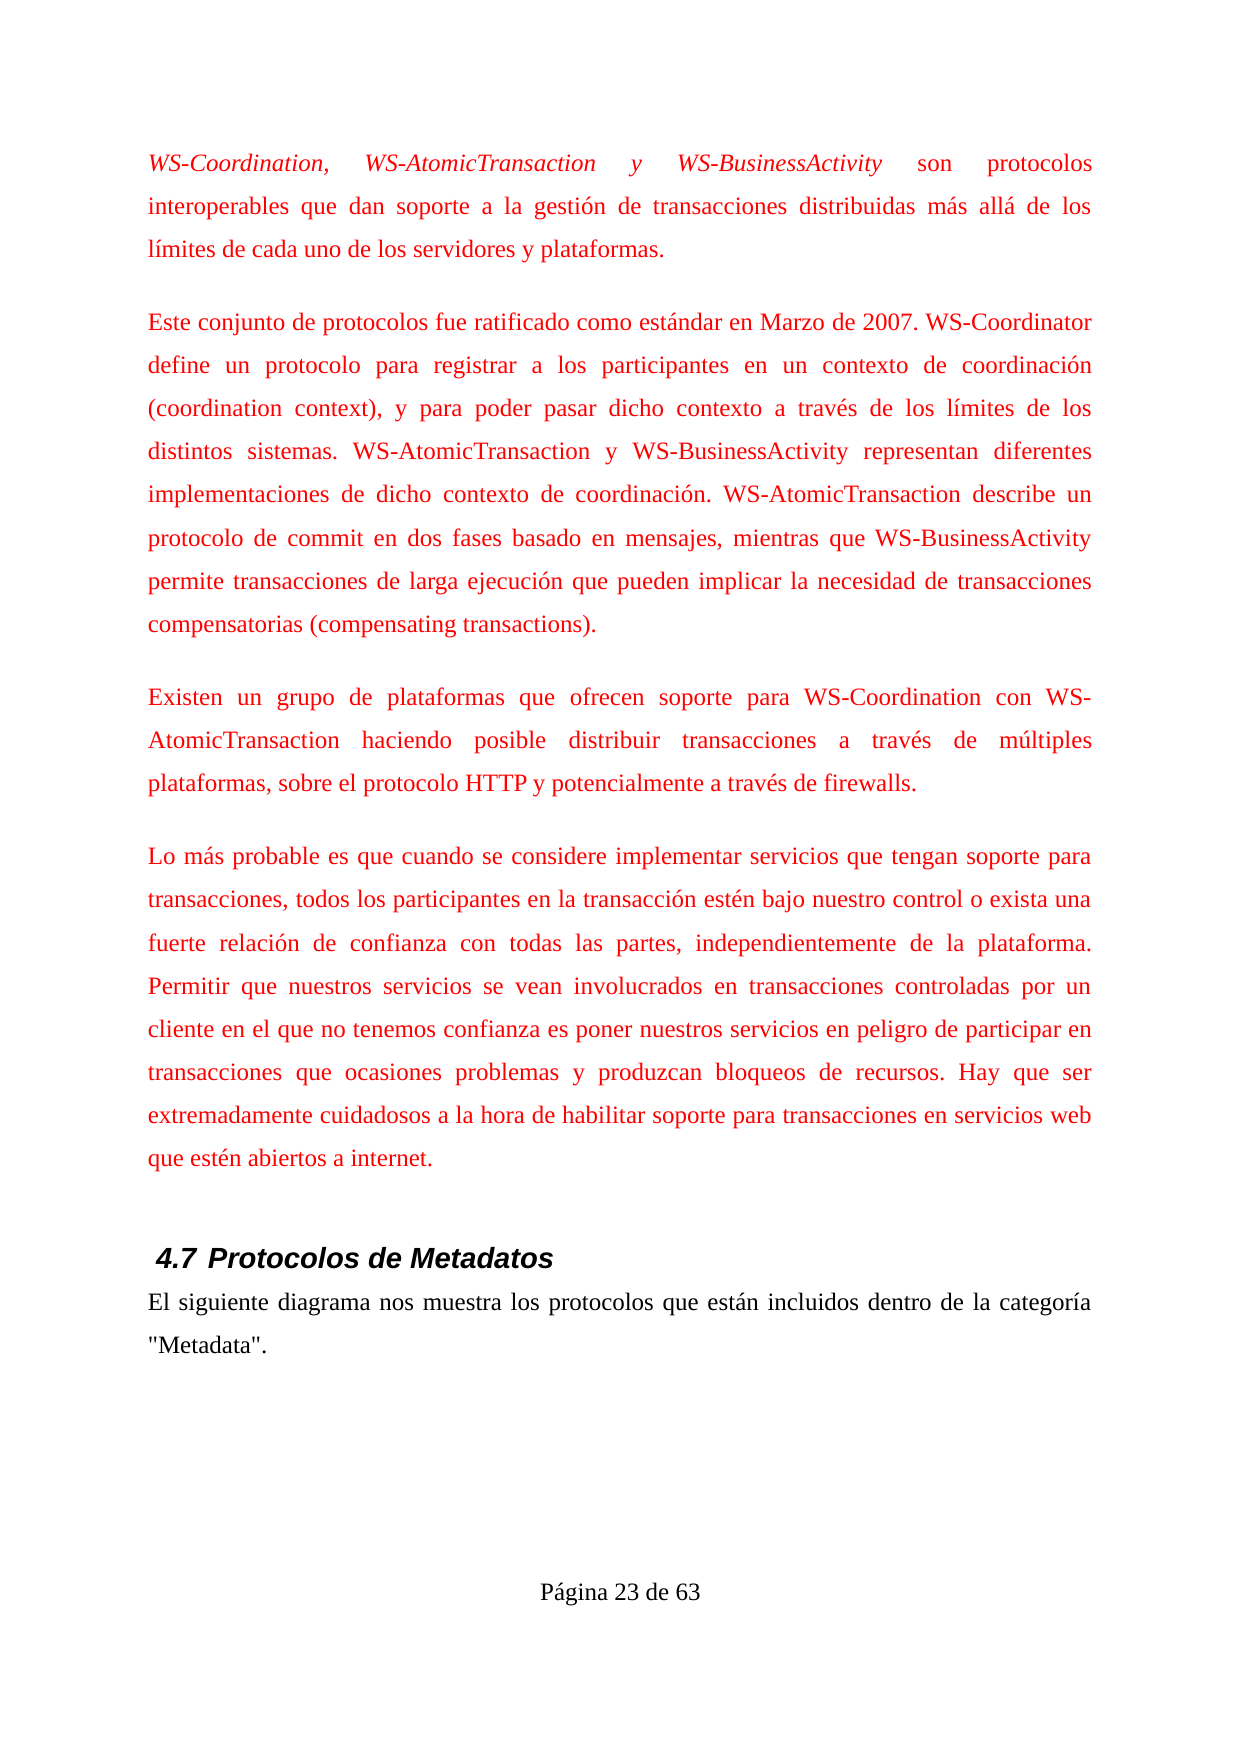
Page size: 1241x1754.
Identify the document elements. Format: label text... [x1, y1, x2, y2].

text Este conjunto de protocolos fue ratificado como estándar en Marzo de 2007. WS-Coordinator define un protocolo para registrar a los participantes en un contexto de coordinación (coordination context), y para poder pasar dicho contexto a través de los límites de los distintos sistemas. WS-AtomicTransaction y WS-BusinessActivity representan diferentes implementaciones de dicho contexto de coordinación. WS-AtomicTransaction describe un protocolo de commit en dos fases basado en mensajes, mientras que WS-BusinessActivity permite transacciones de larga ejecución que pueden implicar la necesidad de transacciones compensatorias (compensating transactions). [148, 307, 1093, 638]
text El siguiente diagrama nos muestra los protocolos que están incluidos dentro de la categoría "Metadata". [148, 1287, 1093, 1359]
text WS-Coordination, WS-AtomicTransaction y WS-BusinessActivity son protocolos interoperables que dan soporte a la gestión de transacciones distribuidas más allá de los límites de cada uno de los servidores y plataformas. [148, 148, 1093, 263]
text Existen un grupo de plataformas que ofrecen soporte para WS-Coordination con WS-AtomicTransaction haciendo posible distribuir transacciones a través de múltiples plataformas, sobre el protocolo HTTP y potencialmente a través de firewalls. [148, 682, 1093, 797]
text Lo más probable es que cuando se considere implementar servicios que tengan soporte para transacciones, todos los participantes en la transacción estén bajo nuestro control o exista una fuerte relación de confianza con todas las partes, independientemente de la plataforma. Permitir que nuestros servicios se vean involucrados en transacciones controladas por un cliente en el que no tenemos confianza es poner nuestros servicios en peligro de participar en transacciones que ocasiones problemas y produzcan bloqueos de recursos. Hay que ser extremadamente cuidadosos a la hora de habilitar soporte para transacciones en servicios web que estén abiertos a internet. [148, 841, 1093, 1172]
subtitle Protocolos de Metadatos [148, 1241, 1093, 1275]
